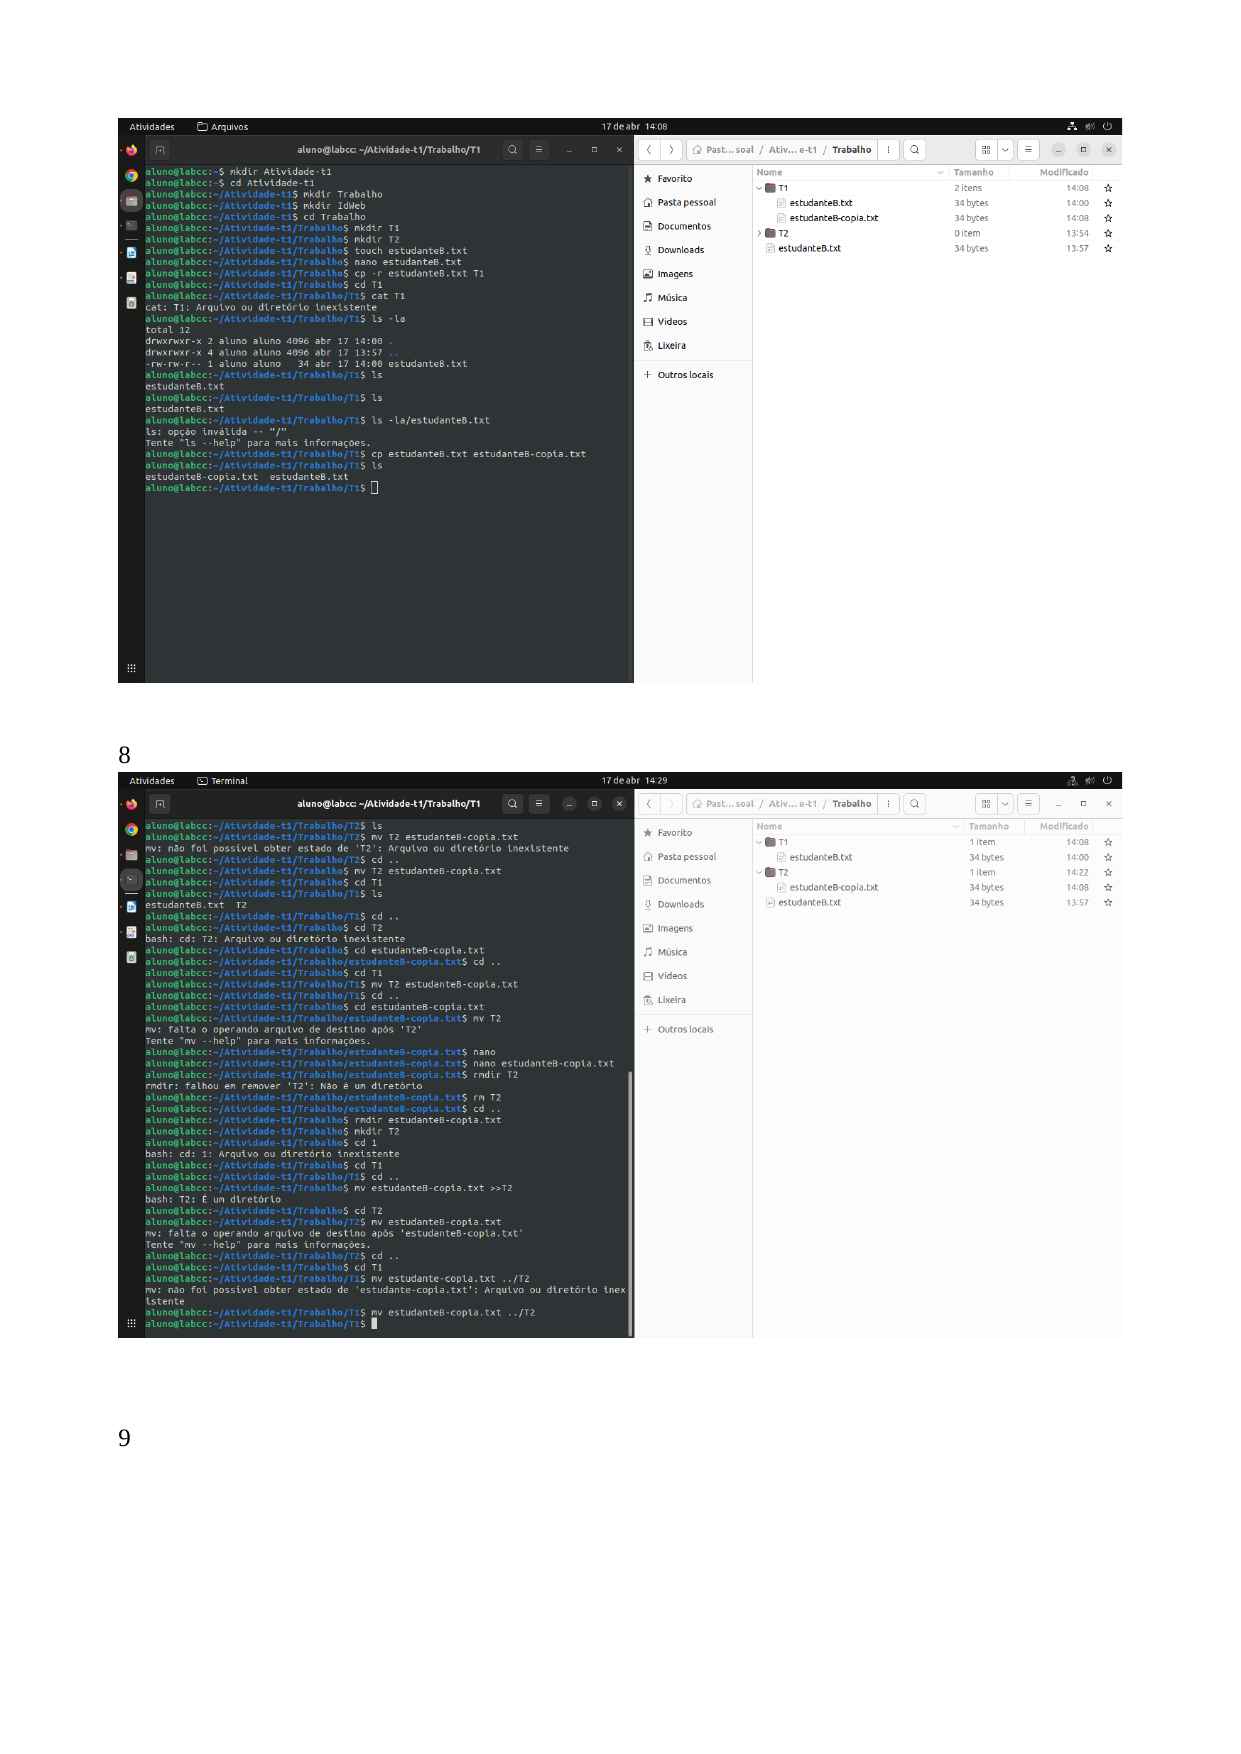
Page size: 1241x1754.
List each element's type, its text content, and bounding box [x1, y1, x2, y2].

text 9 [118, 1423, 1122, 1452]
text 8 [118, 740, 1122, 769]
picture [118, 772, 1123, 1338]
picture [118, 118, 1123, 683]
